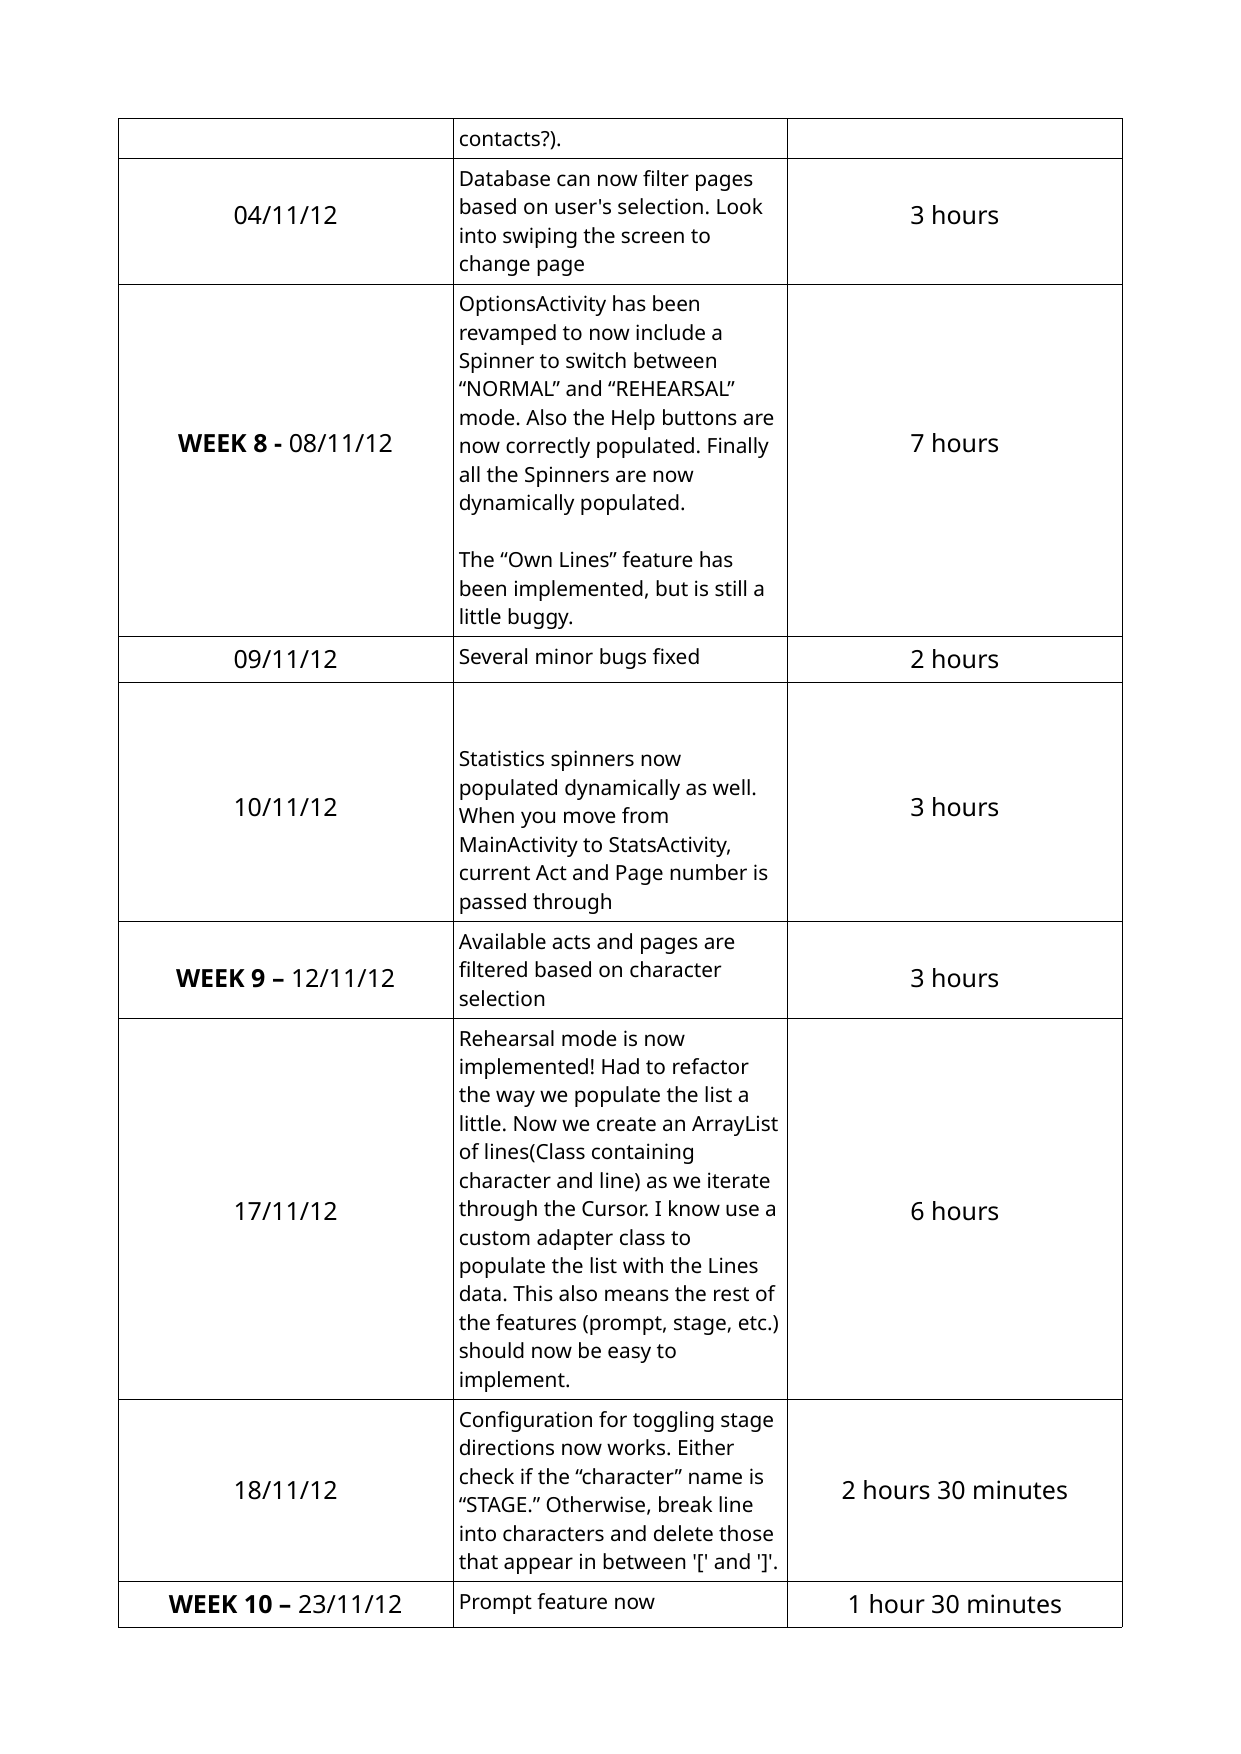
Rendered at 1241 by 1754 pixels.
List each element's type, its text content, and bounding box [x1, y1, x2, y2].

table_cell [119, 119, 453, 158]
table_cell 7 hours [788, 285, 1122, 636]
table_cell 2 hours [788, 637, 1122, 682]
table_cell 2 hours 30 minutes [788, 1400, 1122, 1581]
table_cell Several minor bugs fixed [454, 637, 787, 682]
table_cell 09/11/12 [119, 637, 453, 682]
table_cell Available acts and pages are filtered based on character selection [454, 922, 787, 1018]
table_cell Prompt feature now [454, 1582, 787, 1627]
table_cell 3 hours [788, 159, 1122, 283]
table_cell WEEK 9 – 12/11/12 [119, 922, 453, 1018]
table_cell WEEK 8 - 08/11/12 [119, 285, 453, 636]
table_cell 10/11/12 [119, 683, 453, 921]
table_cell Rehearsal mode is now implemented! Had to refactor the way we populate the list a little. Now we create an ArrayList of lines(Class containing character and line) as we iterate through the Cursor. I know use a custom adapter class to populate the list with the Lines data. This also means the rest of the features (prompt, stage, etc.) should now be easy to implement. [454, 1019, 787, 1399]
table_cell [788, 119, 1122, 158]
table_cell 3 hours [788, 922, 1122, 1018]
table_cell 17/11/12 [119, 1019, 453, 1399]
table_cell Configuration for toggling stage directions now works. Either check if the “character” name is “STAGE.” Otherwise, break line into characters and delete those that appear in between '[' and ']'. [454, 1400, 787, 1581]
table_cell contacts?). [454, 119, 787, 158]
table_cell 18/11/12 [119, 1400, 453, 1581]
table_cell Statistics spinners now populated dynamically as well. When you move from MainActivity to StatsActivity, current Act and Page number is passed through [454, 683, 787, 921]
table_cell Database can now filter pages based on user's selection. Look into swiping the screen to change page [454, 159, 787, 283]
table_cell 04/11/12 [119, 159, 453, 283]
table_cell 6 hours [788, 1019, 1122, 1399]
table_cell OptionsActivity has been revamped to now include a Spinner to switch between “NORMAL” and “REHEARSAL” mode. Also the Help buttons are now correctly populated. Finally all the Spinners are now dynamically populated. The “Own Lines” feature has been implemented, but is still a little buggy. [454, 285, 787, 636]
table_cell 3 hours [788, 683, 1122, 921]
table_cell WEEK 10 – 23/11/12 [119, 1582, 453, 1627]
table_cell 1 hour 30 minutes [788, 1582, 1122, 1627]
